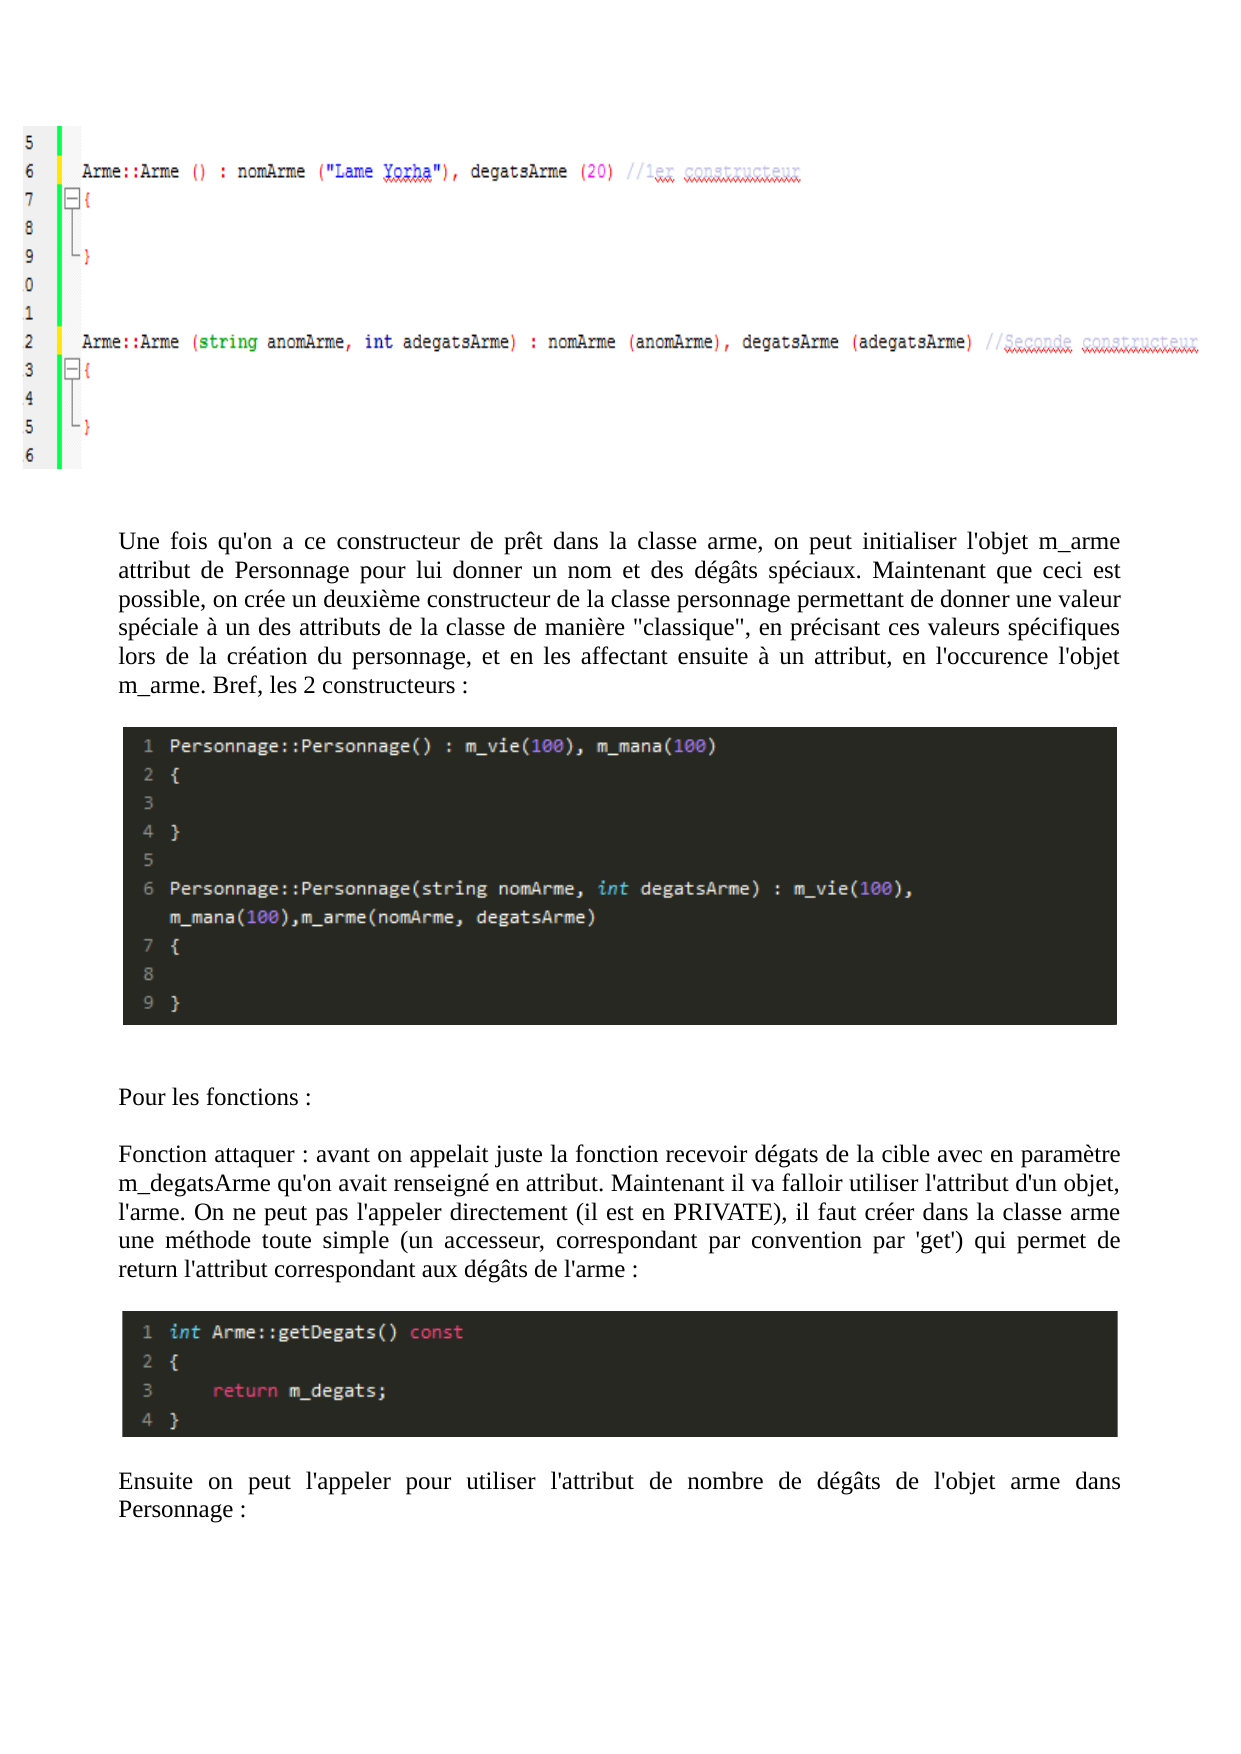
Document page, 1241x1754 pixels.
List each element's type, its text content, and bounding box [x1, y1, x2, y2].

text Ensuite on peut l'appeler pour utiliser l'attribut de nombre de dégâts de l'objet arme dans Personnage : [118, 1466, 1122, 1523]
text Pour les fonctions : [118, 1082, 1122, 1111]
text Fonction attaquer : avant on appelait juste la fonction recevoir dégats de la cible avec en paramètre m_degatsArme qu'on avait renseigné en attribut. Maintenant il va falloir utiliser l'attribut d'un objet, l'arme. On ne peut pas l'appeler directement (il est en PRIVATE), il faut créer dans la classe arme une méthode toute simple (un accesseur, correspondant par convention par 'get') qui permet de return l'attribut correspondant aux dégâts de l'arme : [118, 1139, 1122, 1283]
text Une fois qu'on a ce constructeur de prêt dans la classe arme, on peut initialiser l'objet m_arme attribut de Personnage pour lui donner un nom et des dégâts spéciaux. Maintenant que ceci est possible, on crée un deuxième constructeur de la classe personnage permettant de donner une valeur spéciale à un des attributs de la classe de manière "classique", en précisant ces valeurs spécifiques lors de la création du personnage, et en les affectant ensuite à un attribut, en l'occurence l'objet m_arme. Bref, les 2 constructeurs : [118, 526, 1122, 699]
